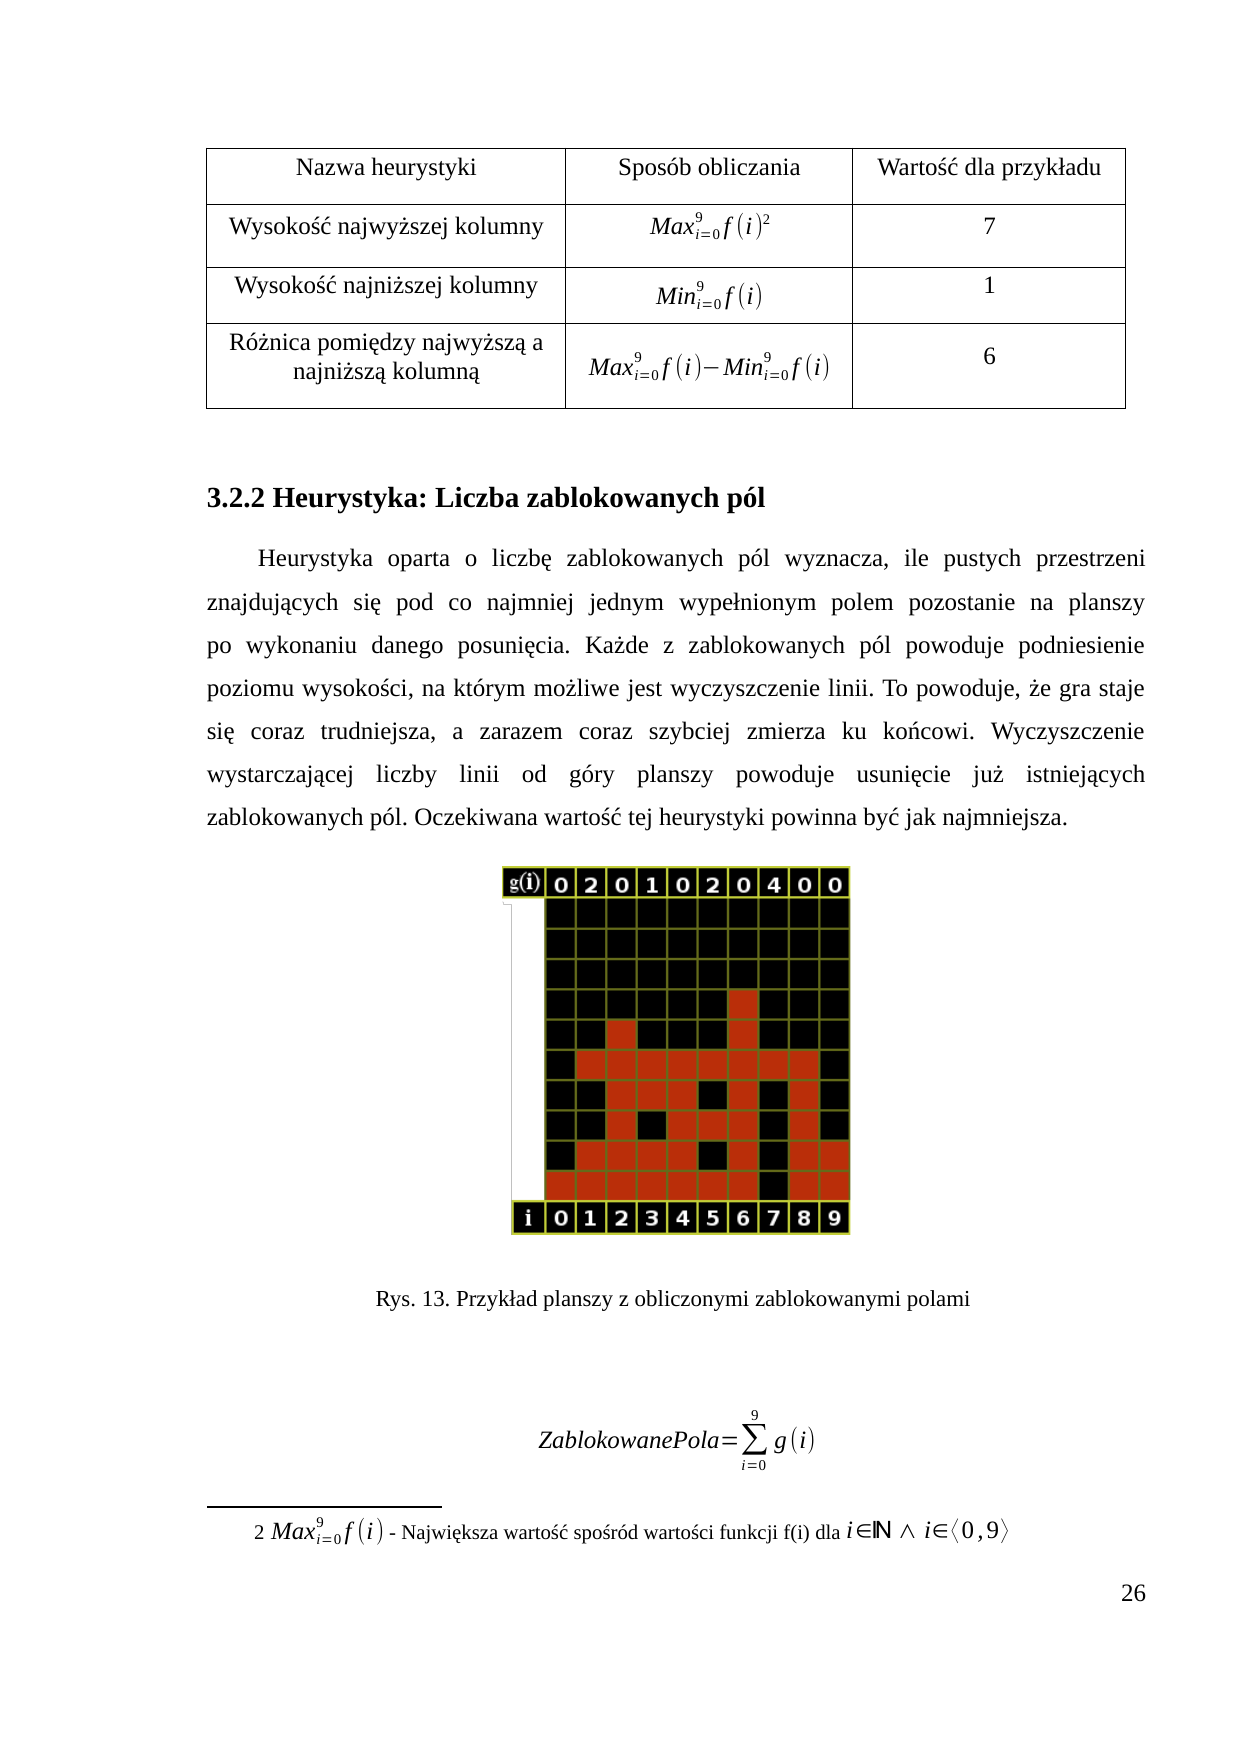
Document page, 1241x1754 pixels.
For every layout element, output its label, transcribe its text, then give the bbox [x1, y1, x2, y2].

table_cell Wysokość najniższej kolumny [207, 268, 565, 323]
table_cell 6 [853, 324, 1125, 408]
table_header Wartość dla przykładu [853, 149, 1125, 204]
table_cell Wysokość najwyższej kolumny [207, 205, 565, 267]
table_cell [566, 268, 852, 323]
table_cell 7 [853, 205, 1125, 267]
table_cell Różnica pomiędzy najwyższą a najniższą kolumną [207, 324, 565, 408]
subtitle 3.2.2 Heurystyka: Liczba zablokowanych pól [207, 481, 1146, 514]
table_cell [566, 205, 852, 267]
table_header Nazwa heurystyki [207, 149, 565, 204]
table_cell [566, 324, 852, 408]
table_cell 1 [853, 268, 1125, 323]
table_header Sposób obliczania [566, 149, 852, 204]
text Rys. 13. Przykład planszy z obliczonymi zablokowanymi polami [207, 1283, 1146, 1311]
text Heurystyka oparta o liczbę zablokowanych pól wyznacza, ile pustych przestrzeni znajdujących się pod co najmniej jednym wypełnionym polem pozostanie na planszy po wykonaniu danego posunięcia. Każde z zablokowanych pól powoduje podniesienie poziomu wysokości, na którym możliwe jest wyczyszczenie linii. To powoduje, że gra staje się coraz trudniejsza, a zarazem coraz szybciej zmierza ku końcowi. Wyczyszczenie wystarczającej liczby linii od góry planszy powoduje usunięcie już istniejących zablokowanych pól. Oczekiwana wartość tej heurystyki powinna być jak najmniejsza. [207, 543, 1146, 831]
picture [502, 866, 851, 1235]
